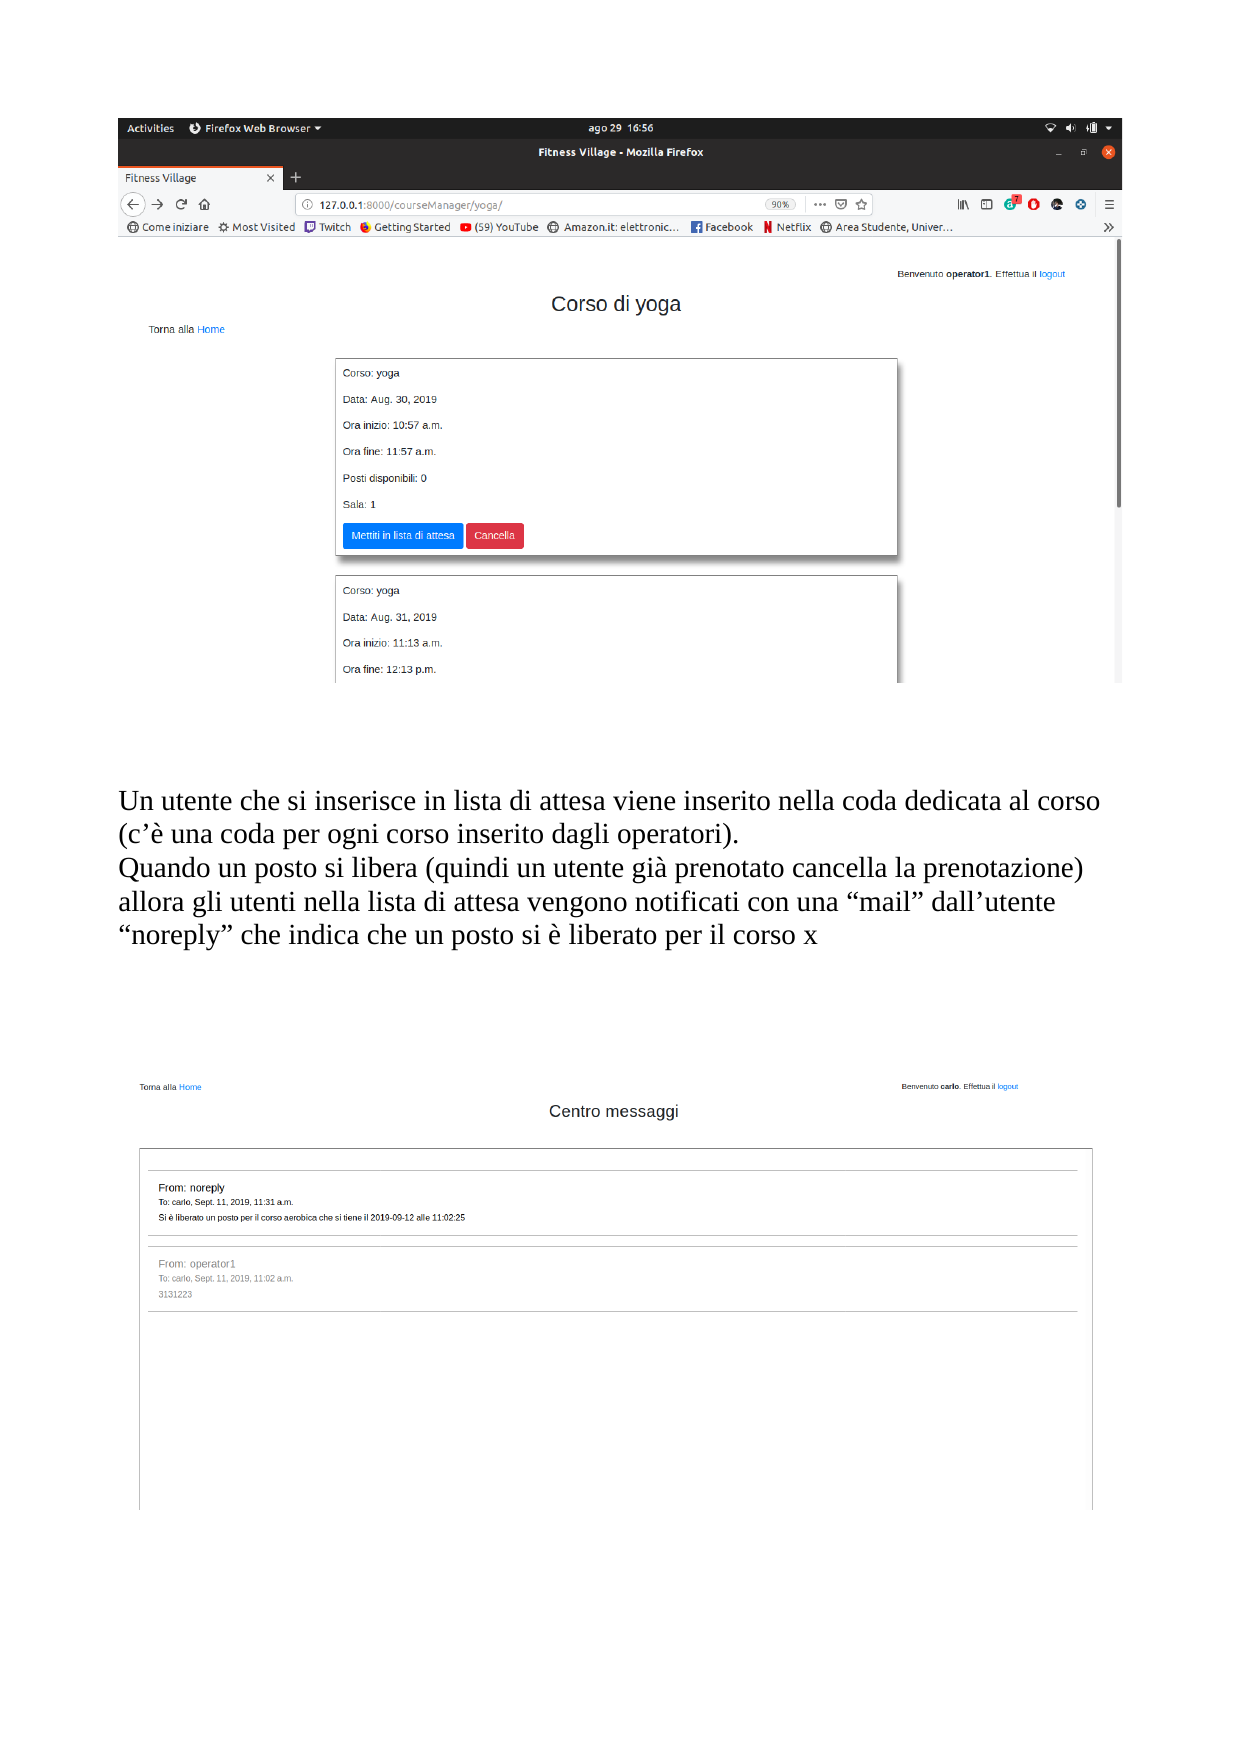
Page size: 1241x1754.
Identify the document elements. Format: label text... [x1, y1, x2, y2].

picture [110, 1051, 1115, 1510]
picture [118, 118, 1123, 683]
text Quando un posto si libera (quindi un utente già prenotato cancella la prenotazione) allora gli utenti nella lista di attesa vengono notificati con una “mail” dall’utente “noreply” che indica che un posto si è liberato per il corso x [118, 850, 1122, 951]
text Un utente che si inserisce in lista di attesa viene inserito nella coda dedicata al corso (c’è una coda per ogni corso inserito dagli operatori). [118, 783, 1122, 850]
